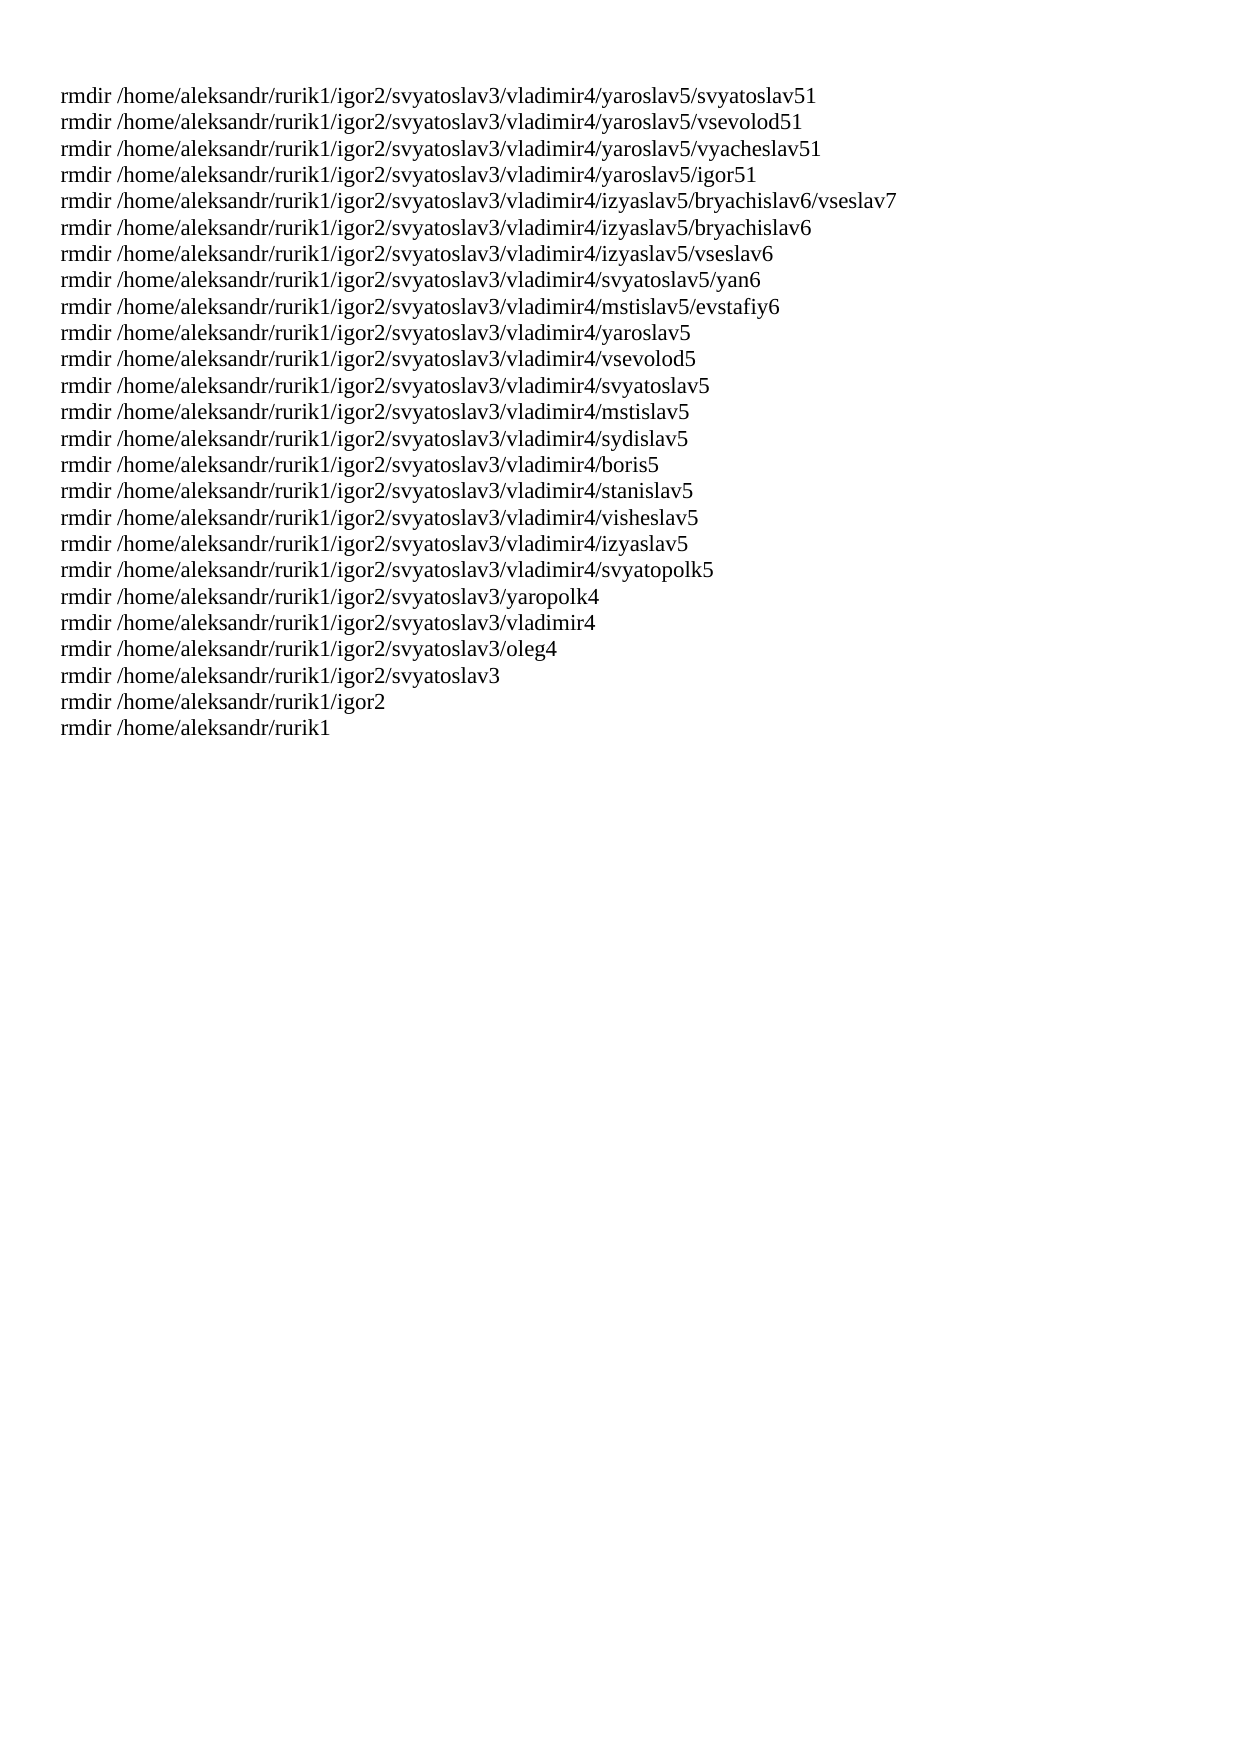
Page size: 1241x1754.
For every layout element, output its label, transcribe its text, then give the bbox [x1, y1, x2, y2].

text rmdir /home/aleksandr/rurik1/igor2 [60, 688, 1171, 714]
text rmdir /home/aleksandr/rurik1/igor2/svyatoslav3/vladimir4/boris5 [60, 451, 1171, 477]
text rmdir /home/aleksandr/rurik1/igor2/svyatoslav3/vladimir4/svyatoslav5 [60, 372, 1171, 398]
text rmdir /home/aleksandr/rurik1/igor2/svyatoslav3/vladimir4/vsevolod5 [60, 346, 1171, 372]
text rmdir /home/aleksandr/rurik1 [60, 714, 1171, 741]
text rmdir /home/aleksandr/rurik1/igor2/svyatoslav3/vladimir4/yaroslav5 [60, 319, 1171, 346]
text rmdir /home/aleksandr/rurik1/igor2/svyatoslav3/vladimir4/stanislav5 [60, 477, 1171, 504]
text rmdir /home/aleksandr/rurik1/igor2/svyatoslav3/vladimir4/yaroslav5/svyatoslav51 [60, 82, 1171, 108]
text rmdir /home/aleksandr/rurik1/igor2/svyatoslav3/yaropolk4 [60, 583, 1171, 609]
text rmdir /home/aleksandr/rurik1/igor2/svyatoslav3/vladimir4/izyaslav5/vseslav6 [60, 240, 1171, 266]
text rmdir /home/aleksandr/rurik1/igor2/svyatoslav3/oleg4 [60, 635, 1171, 662]
text rmdir /home/aleksandr/rurik1/igor2/svyatoslav3/vladimir4/izyaslav5 [60, 530, 1171, 556]
text rmdir /home/aleksandr/rurik1/igor2/svyatoslav3/vladimir4/mstislav5 [60, 398, 1171, 424]
text rmdir /home/aleksandr/rurik1/igor2/svyatoslav3 [60, 662, 1171, 688]
text rmdir /home/aleksandr/rurik1/igor2/svyatoslav3/vladimir4/yaroslav5/igor51 [60, 161, 1171, 187]
text rmdir /home/aleksandr/rurik1/igor2/svyatoslav3/vladimir4/sydislav5 [60, 424, 1171, 451]
text rmdir /home/aleksandr/rurik1/igor2/svyatoslav3/vladimir4/svyatopolk5 [60, 556, 1171, 583]
text rmdir /home/aleksandr/rurik1/igor2/svyatoslav3/vladimir4/izyaslav5/bryachislav6 [60, 214, 1171, 240]
text rmdir /home/aleksandr/rurik1/igor2/svyatoslav3/vladimir4 [60, 609, 1171, 635]
text rmdir /home/aleksandr/rurik1/igor2/svyatoslav3/vladimir4/yaroslav5/vyacheslav51 [60, 135, 1171, 161]
text rmdir /home/aleksandr/rurik1/igor2/svyatoslav3/vladimir4/visheslav5 [60, 504, 1171, 530]
text rmdir /home/aleksandr/rurik1/igor2/svyatoslav3/vladimir4/svyatoslav5/yan6 [60, 266, 1171, 293]
text rmdir /home/aleksandr/rurik1/igor2/svyatoslav3/vladimir4/yaroslav5/vsevolod51 [60, 108, 1171, 135]
text rmdir /home/aleksandr/rurik1/igor2/svyatoslav3/vladimir4/izyaslav5/bryachislav6/vseslav7 [60, 187, 1171, 214]
text rmdir /home/aleksandr/rurik1/igor2/svyatoslav3/vladimir4/mstislav5/evstafiy6 [60, 293, 1171, 319]
